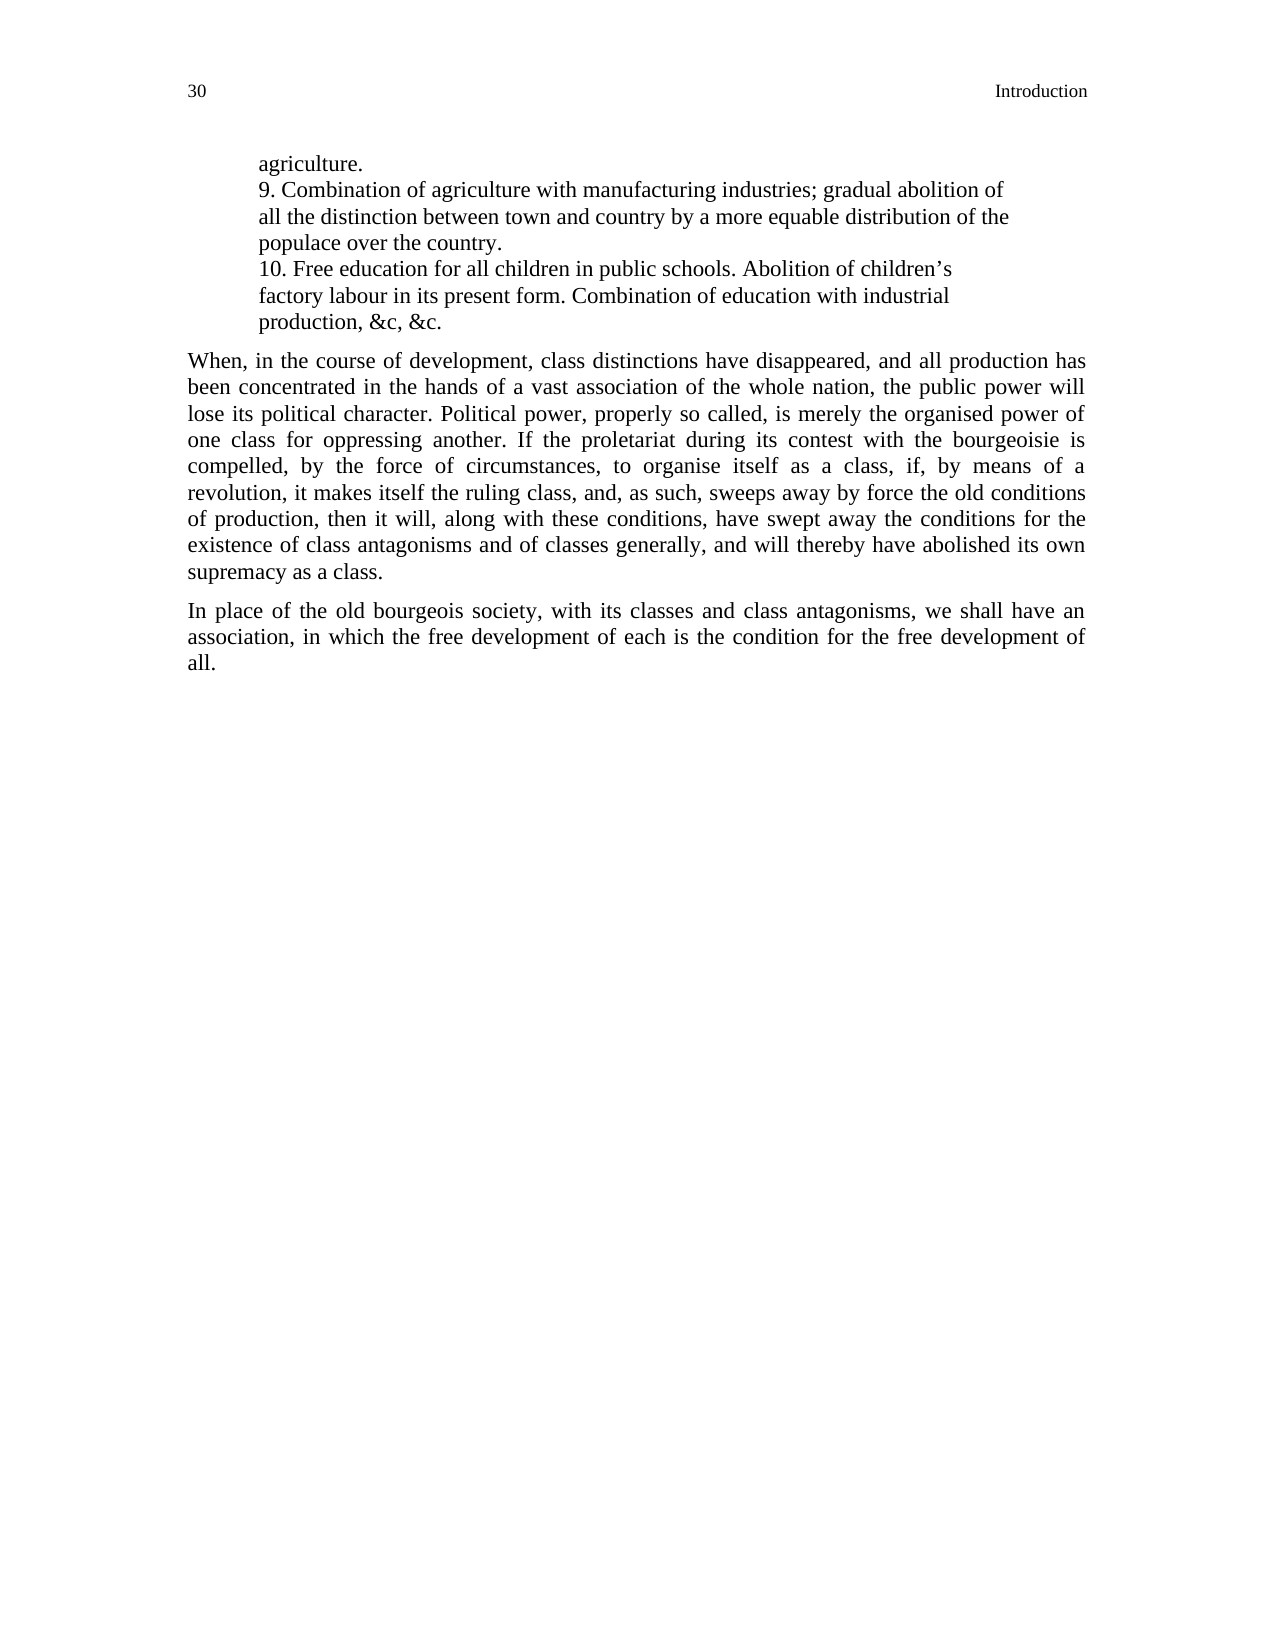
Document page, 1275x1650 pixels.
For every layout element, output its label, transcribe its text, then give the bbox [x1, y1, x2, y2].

text When, in the course of development, class distinctions have disappeared, and all production has been concentrated in the hands of a vast association of the whole nation, the public power will lose its political character. Political power, properly so called, is merely the organised power of one class for oppressing another. If the proletariat during its contest with the bourgeoisie is compelled, by the force of circumstances, to organise itself as a class, if, by means of a revolution, it makes itself the ruling class, and, as such, sweeps away by force the old conditions of production, then it will, along with these conditions, have swept away the conditions for the existence of class antagonisms and of classes generally, and will thereby have abolished its own supremacy as a class. [187, 347, 1087, 584]
text agriculture. 9. Combination of agriculture with manufacturing industries; gradual abolition of all the distinction between town and country by a more equable distribution of the populace over the country. 10. Free education for all children in public schools. Abolition of children’s factory labour in its present form. Combination of education with industrial production, &c, &c. [258, 150, 1017, 334]
text In place of the old bourgeois society, with its classes and class antagonisms, we shall have an association, in which the free development of each is the condition for the free development of all. [187, 597, 1087, 676]
